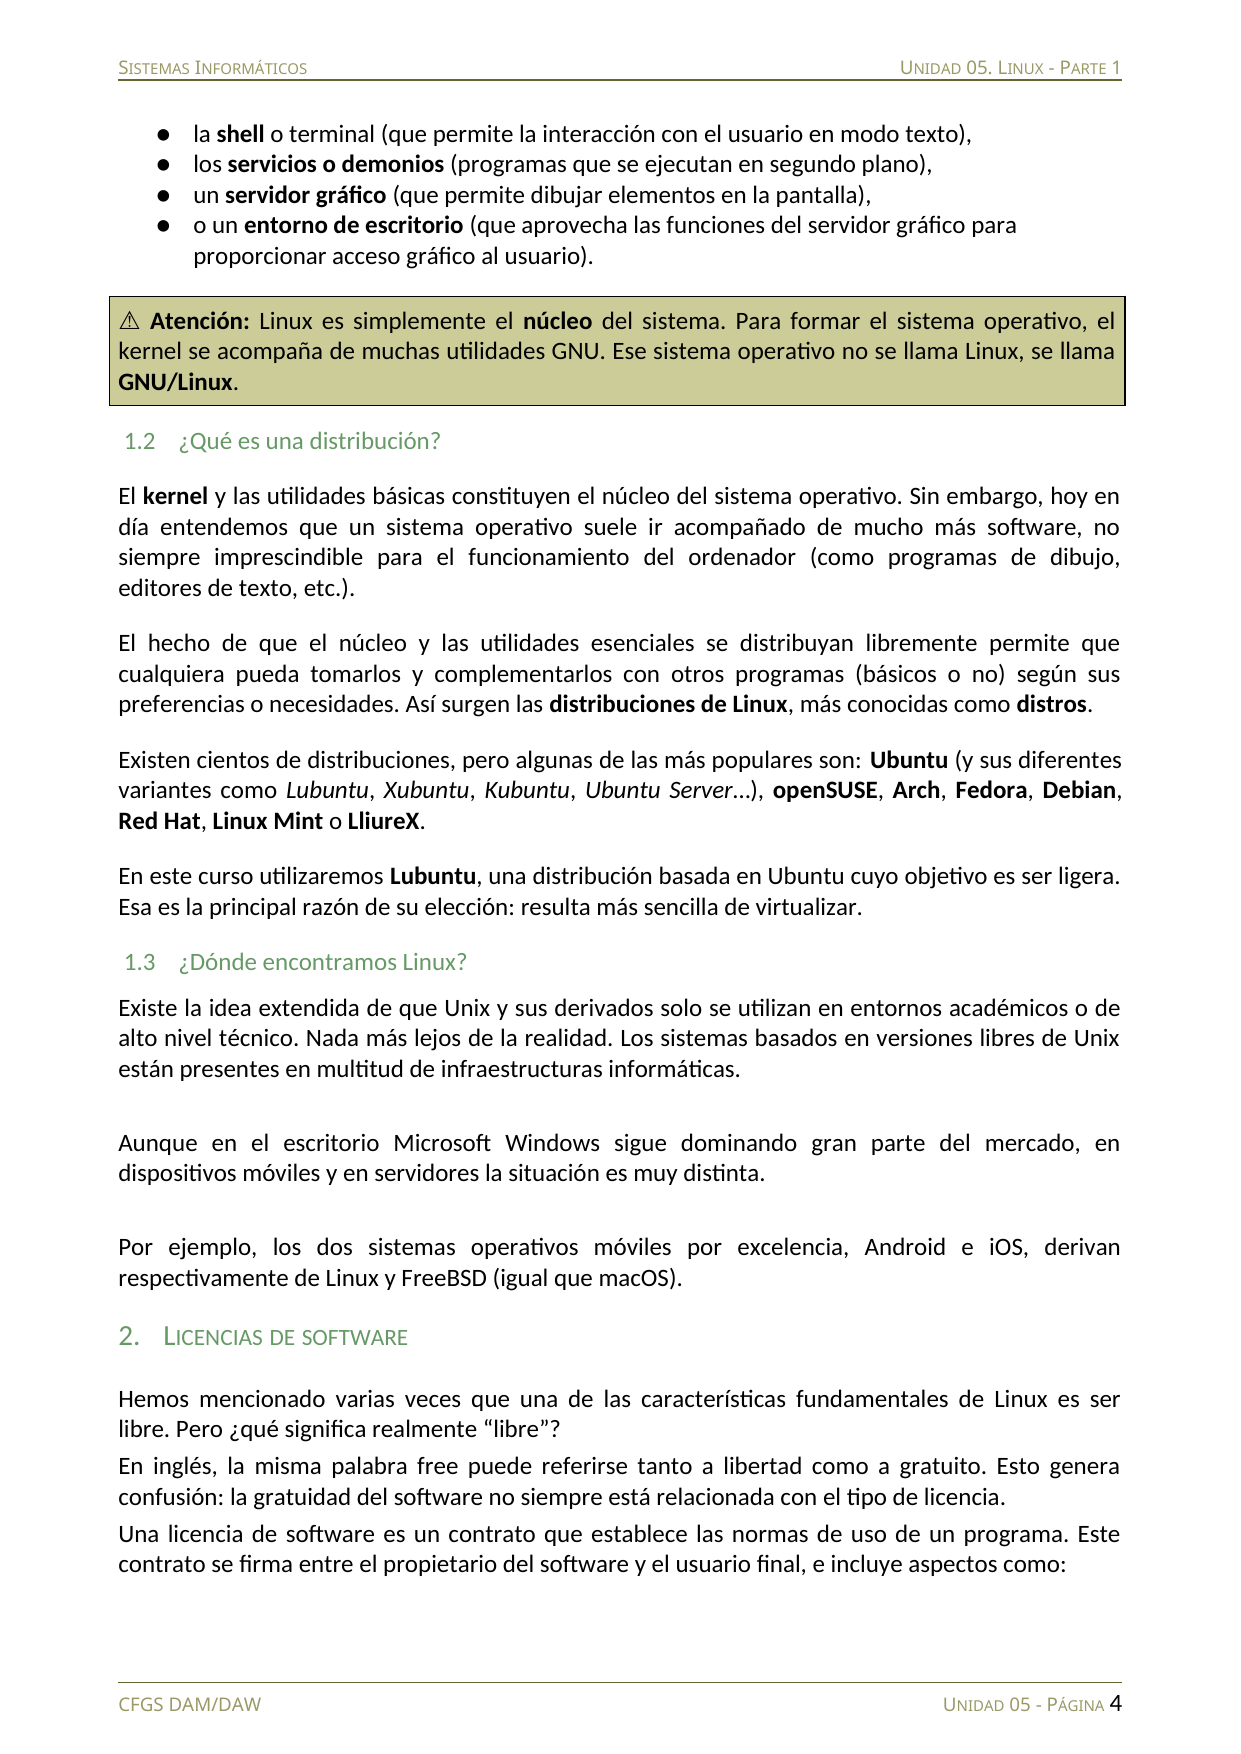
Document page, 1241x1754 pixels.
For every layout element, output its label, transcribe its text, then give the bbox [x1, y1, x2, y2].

text Por ejemplo, los dos sistemas operativos móviles por excelencia, Android e iOS, derivan respectivamente de Linux y FreeBSD (igual que macOS). [118, 1231, 1122, 1292]
text Hemos mencionado varias veces que una de las características fundamentales de Linux es ser libre. Pero ¿qué significa realmente “libre”? [118, 1383, 1122, 1444]
text Existen cientos de distribuciones, pero algunas de las más populares son: Ubuntu (y sus diferentes variantes como Lubuntu, Xubuntu, Kubuntu, Ubuntu Server…), openSUSE, Arch, Fedora, Debian, Red Hat, Linux Mint o LliureX. [118, 744, 1122, 836]
subtitle ¿Dónde encontramos Linux? [118, 947, 1122, 977]
text Aunque en el escritorio Microsoft Windows sigue dominando gran parte del mercado, en dispositivos móviles y en servidores la situación es muy distinta. [118, 1127, 1122, 1188]
list un servidor gráfico (que permite dibujar elementos en la pantalla), [156, 179, 1122, 209]
text En inglés, la misma palabra free puede referirse tanto a libertad como a gratuito. Esto genera confusión: la gratuidad del software no siempre está relacionada con el tipo de licencia. [118, 1450, 1122, 1511]
list la shell o terminal (que permite la interacción con el usuario en modo texto), [156, 118, 1122, 148]
text El kernel y las utilidades básicas constituyen el núcleo del sistema operativo. Sin embargo, hoy en día entendemos que un sistema operativo suele ir acompañado de mucho más software, no siempre imprescindible para el funcionamiento del ordenador (como programas de dibujo, editores de texto, etc.). [118, 480, 1122, 602]
text ⚠️ Atención: Linux es simplemente el núcleo del sistema. Para formar el sistema operativo, el kernel se acompaña de muchas utilidades GNU. Ese sistema operativo no se llama Linux, se llama GNU/Linux. [110, 297, 1124, 405]
list los servicios o demonios (programas que se ejecutan en segundo plano), [156, 148, 1122, 179]
text En este curso utilizaremos Lubuntu, una distribución basada en Ubuntu cuyo objetivo es ser ligera. Esa es la principal razón de su elección: resulta más sencilla de virtualizar. [118, 861, 1122, 922]
text Existe la idea extendida de que Unix y sus derivados solo se utilizan en entornos académicos o de alto nivel técnico. Nada más lejos de la realidad. Los sistemas basados en versiones libres de Unix están presentes en multitud de infraestructuras informáticas. [118, 992, 1122, 1083]
subtitle ¿Qué es una distribución? [118, 425, 1122, 455]
text El hecho de que el núcleo y las utilidades esenciales se distribuyan libremente permite que cualquiera pueda tomarlos y complementarlos con otros programas (básicos o no) según sus preferencias o necesidades. Así surgen las distribuciones de Linux, más conocidas como distros. [118, 627, 1122, 719]
subtitle Licencias de software [118, 1317, 1122, 1353]
list o un entorno de escritorio (que aprovecha las funciones del servidor gráfico para proporcionar acceso gráfico al usuario). [156, 209, 1122, 271]
text Una licencia de software es un contrato que establece las normas de uso de un programa. Este contrato se firma entre el propietario del software y el usuario final, e incluye aspectos como: [118, 1518, 1122, 1579]
